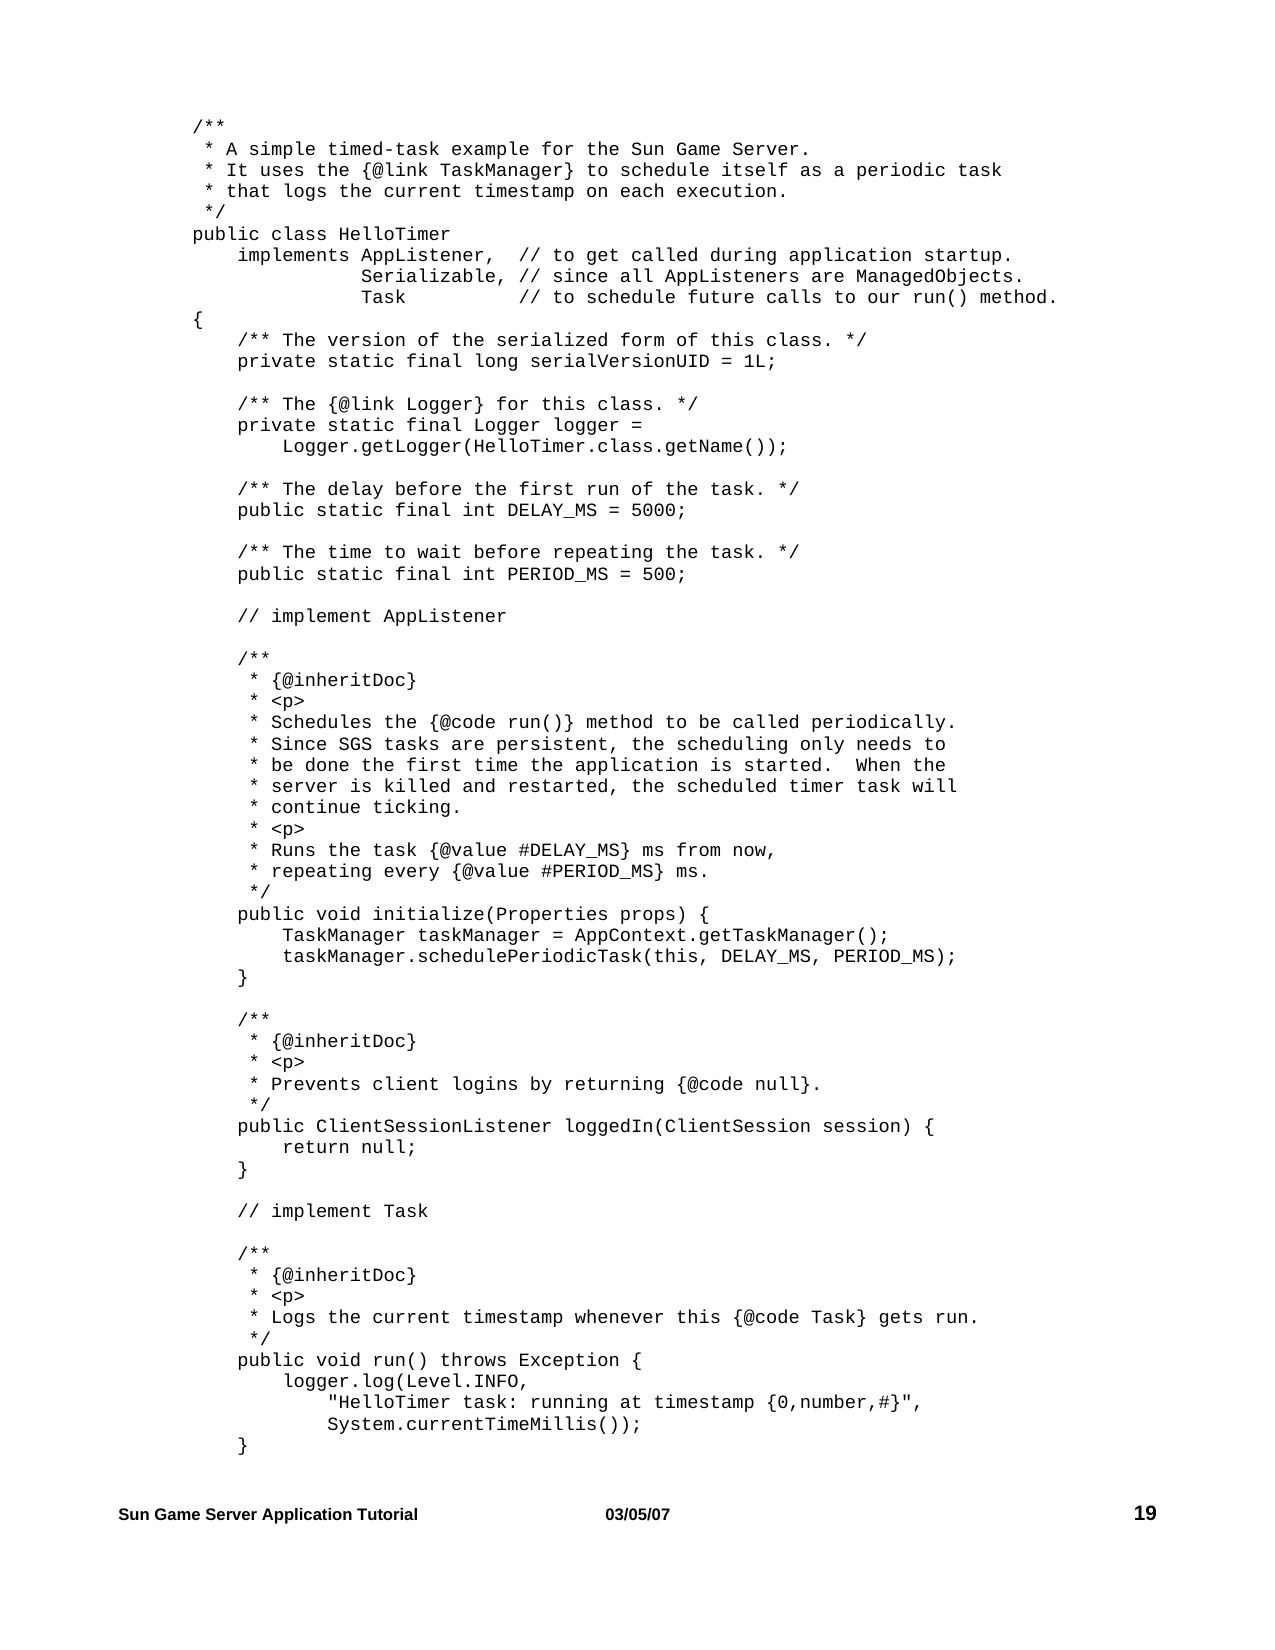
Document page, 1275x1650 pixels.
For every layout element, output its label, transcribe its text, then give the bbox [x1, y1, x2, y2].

text /** * A simple timed-task example for the Sun Game Server. * It uses the {@link TaskManager} to schedule itself as a periodic task * that logs the current timestamp on each execution. */ public class HelloTimer implements AppListener, // to get called during application startup. Serializable, // since all AppListeners are ManagedObjects. Task // to schedule future calls to our run() method. { /** The version of the serialized form of this class. */ private static final long serialVersionUID = 1L; /** The {@link Logger} for this class. */ private static final Logger logger = Logger.getLogger(HelloTimer.class.getName()); /** The delay before the first run of the task. */ public static final int DELAY_MS = 5000; /** The time to wait before repeating the task. */ public static final int PERIOD_MS = 500; // implement AppListener /** * {@inheritDoc} * <p> * Schedules the {@code run()} method to be called periodically. * Since SGS tasks are persistent, the scheduling only needs to * be done the first time the application is started. When the * server is killed and restarted, the scheduled timer task will * continue ticking. * <p> * Runs the task {@value #DELAY_MS} ms from now, * repeating every {@value #PERIOD_MS} ms. */ public void initialize(Properties props) { TaskManager taskManager = AppContext.getTaskManager(); taskManager.schedulePeriodicTask(this, DELAY_MS, PERIOD_MS); } /** * {@inheritDoc} * <p> * Prevents client logins by returning {@code null}. */ public ClientSessionListener loggedIn(ClientSession session) { return null; } // implement Task /** * {@inheritDoc} * <p> * Logs the current timestamp whenever this {@code Task} gets run. */ public void run() throws Exception { logger.log(Level.INFO, "HelloTimer task: running at timestamp {0,number,#}", System.currentTimeMillis()); } [192, 118, 1098, 1457]
